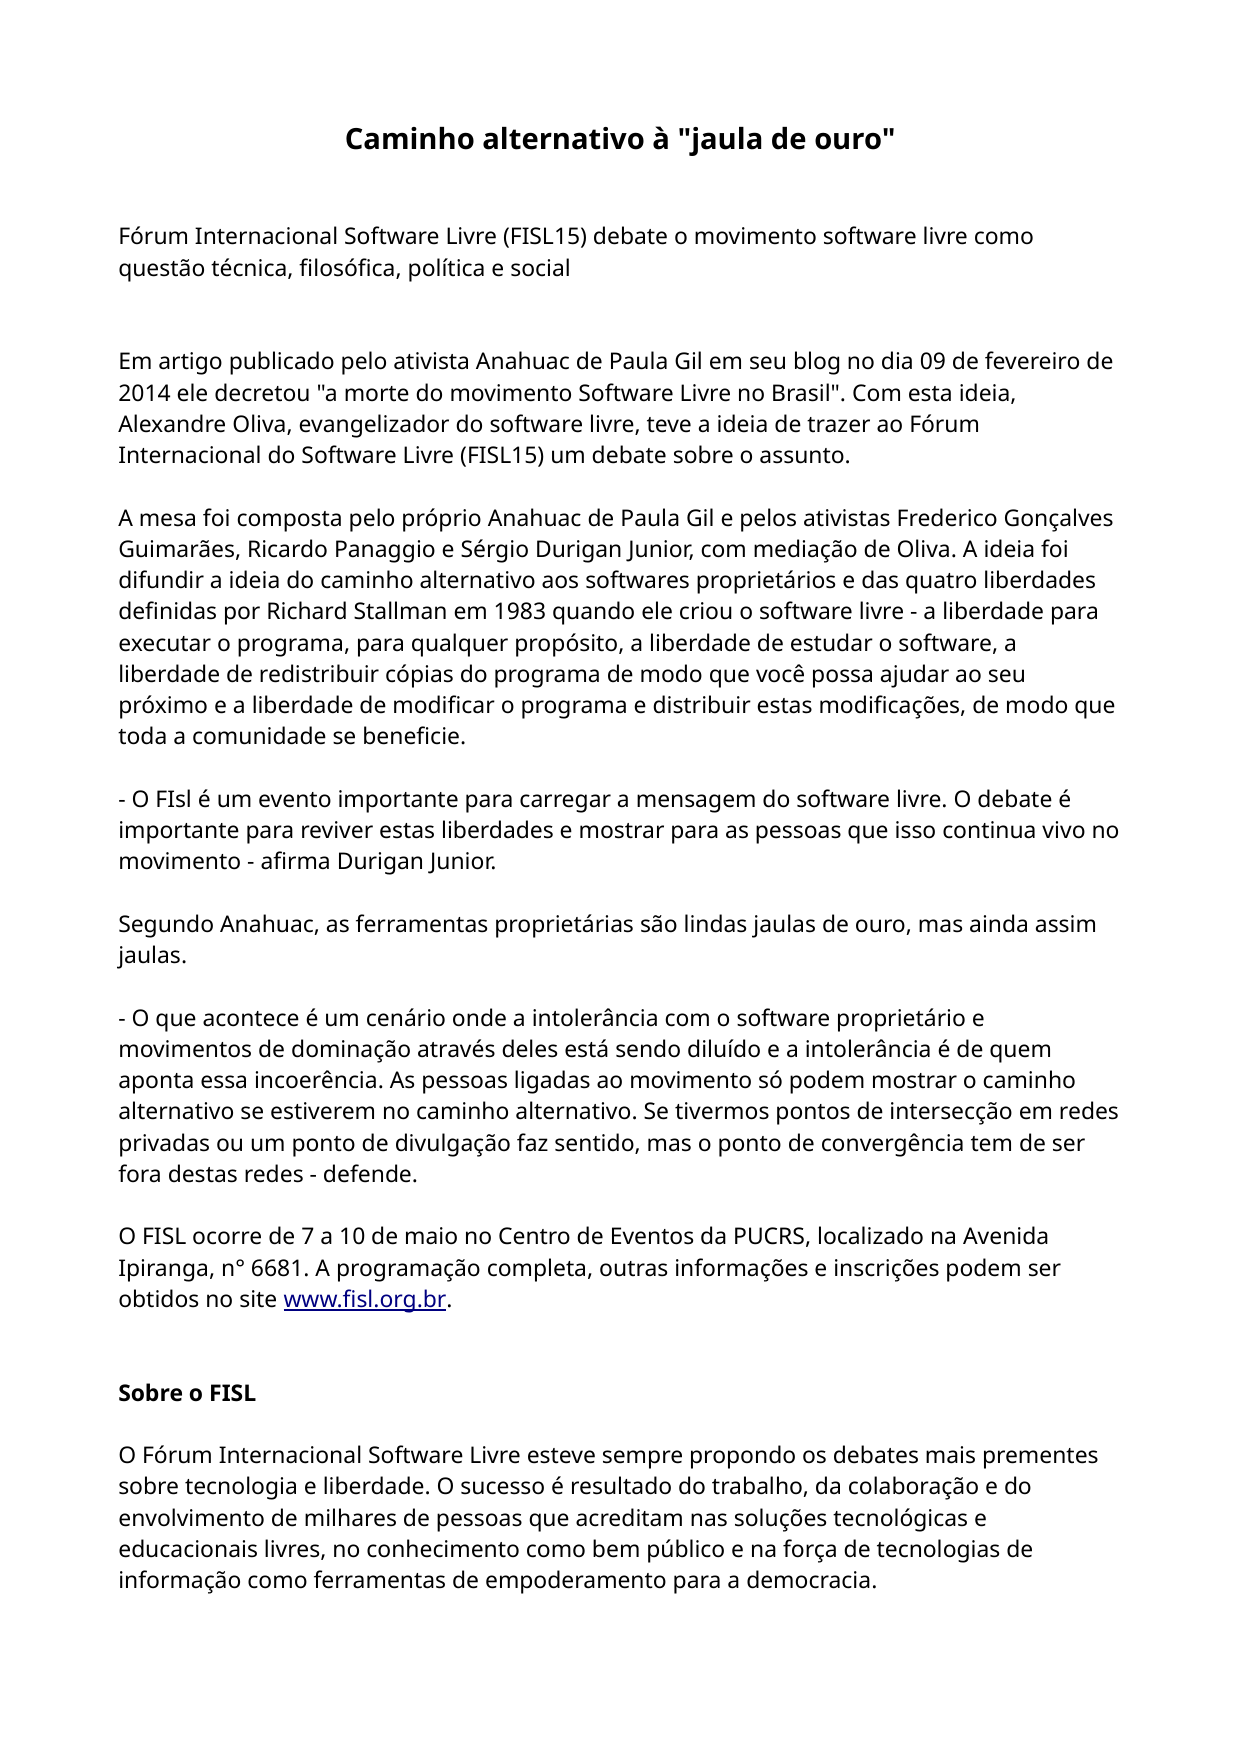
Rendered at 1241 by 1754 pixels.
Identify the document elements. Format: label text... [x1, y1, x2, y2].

text Sobre o FISL [118, 1377, 1122, 1408]
text O FISL ocorre de 7 a 10 de maio no Centro de Eventos da PUCRS, localizado na Avenida Ipiranga, n° 6681. A programação completa, outras informações e inscrições podem ser obtidos no site www.fisl.org.br. [118, 1220, 1122, 1314]
text Caminho alternativo à "jaula de ouro" [118, 118, 1122, 158]
text O Fórum Internacional Software Livre esteve sempre propondo os debates mais prementes sobre tecnologia e liberdade. O sucesso é resultado do trabalho, da colaboração e do envolvimento de milhares de pessoas que acreditam nas soluções tecnológicas e educacionais livres, no conhecimento como bem público e na força de tecnologias de informação como ferramentas de empoderamento para a democracia. [118, 1439, 1122, 1595]
text Segundo Anahuac, as ferramentas proprietárias são lindas jaulas de ouro, mas ainda assim jaulas. [118, 908, 1122, 970]
text Em artigo publicado pelo ativista Anahuac de Paula Gil em seu blog no dia 09 de fevereiro de 2014 ele decretou "a morte do movimento Software Livre no Brasil". Com esta ideia, Alexandre Oliva, evangelizador do software livre, teve a ideia de trazer ao Fórum Internacional do Software Livre (FISL15) um debate sobre o assunto. [118, 345, 1122, 470]
text - O que acontece é um cenário onde a intolerância com o software proprietário e movimentos de dominação através deles está sendo diluído e a intolerância é de quem aponta essa incoerência. As pessoas ligadas ao movimento só podem mostrar o caminho alternativo se estiverem no caminho alternativo. Se tivermos pontos de intersecção em redes privadas ou um ponto de divulgação faz sentido, mas o ponto de convergência tem de ser fora destas redes - defende. [118, 1002, 1122, 1189]
text - O FIsl é um evento importante para carregar a mensagem do software livre. O debate é importante para reviver estas liberdades e mostrar para as pessoas que isso continua vivo no movimento - afirma Durigan Junior. [118, 783, 1122, 877]
text A mesa foi composta pelo próprio Anahuac de Paula Gil e pelos ativistas Frederico Gonçalves Guimarães, Ricardo Panaggio e Sérgio Durigan Junior, com mediação de Oliva. A ideia foi difundir a ideia do caminho alternativo aos softwares proprietários e das quatro liberdades definidas por Richard Stallman em 1983 quando ele criou o software livre - a liberdade para executar o programa, para qualquer propósito, a liberdade de estudar o software, a liberdade de redistribuir cópias do programa de modo que você possa ajudar ao seu próximo e a liberdade de modificar o programa e distribuir estas modificações, de modo que toda a comunidade se beneficie. [118, 502, 1122, 752]
text Fórum Internacional Software Livre (FISL15) debate o movimento software livre como questão técnica, filosófica, política e social [118, 220, 1122, 283]
